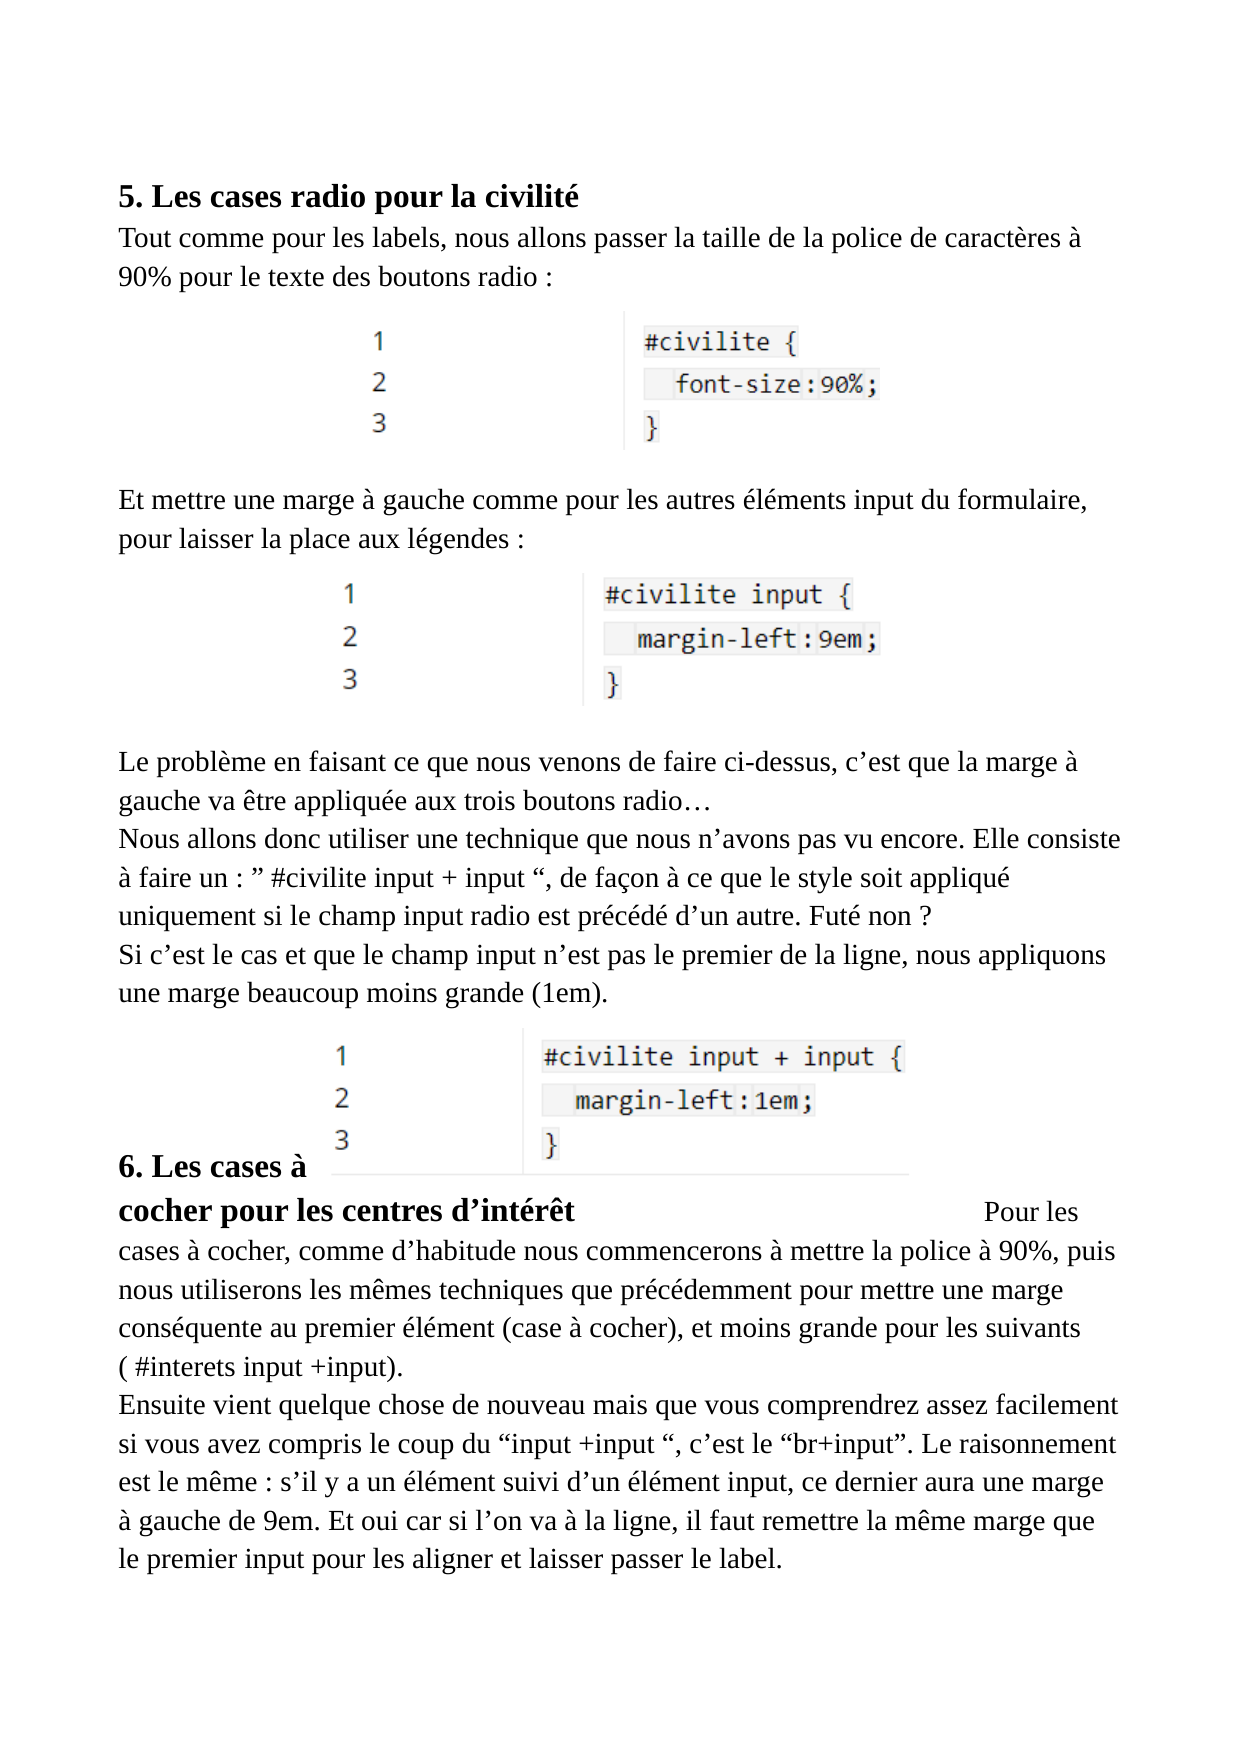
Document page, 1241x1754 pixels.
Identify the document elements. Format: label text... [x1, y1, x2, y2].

picture [333, 573, 908, 706]
text 6. Les cases à cocher pour les centres d’intérêt Pour les cases à cocher, comme d’habitude nous commencerons à mettre la police à 90%, puis nous utiliserons les mêmes techniques que précédemment pour mettre une marge conséquente au premier élément (case à cocher), et moins grande pour les suivants ( #interets input +input). Ensuite vient quelque chose de nouveau mais que vous comprendrez assez facilement si vous avez compris le coup du “input +input “, c’est le “br+input”. Le raisonnement est le même : s’il y a un élément suivi d’un élément input, ce dernier aura une marge à gauche de 9em. Et oui car si l’on va à la ligne, il faut remettre la même marge que le premier input pour les aligner et laisser passer le label. [118, 1146, 1122, 1575]
text Le problème en faisant ce que nous venons de faire ci-dessus, c’est que la marge à gauche va être appliquée aux trois boutons radio… Nous allons donc utiliser une technique que nous n’avons pas vu encore. Elle consiste à faire un : ” #civilite input + input “, de façon à ce que le style soit appliqué uniquement si le champ input radio est précédé d’un autre. Futé non ? Si c’est le cas et que le champ input n’est pas le premier de la ligne, nous appliquons une marge beaucoup moins grande (1em). [118, 744, 1122, 1009]
picture [331, 1028, 910, 1180]
picture [360, 311, 880, 450]
text Et mettre une marge à gauche comme pour les autres éléments input du formulaire, pour laisser la place aux légendes : [118, 482, 1122, 554]
text 5. Les cases radio pour la civilité Tout comme pour les labels, nous allons passer la taille de la police de caractères à 90% pour le texte des boutons radio : [118, 177, 1122, 292]
